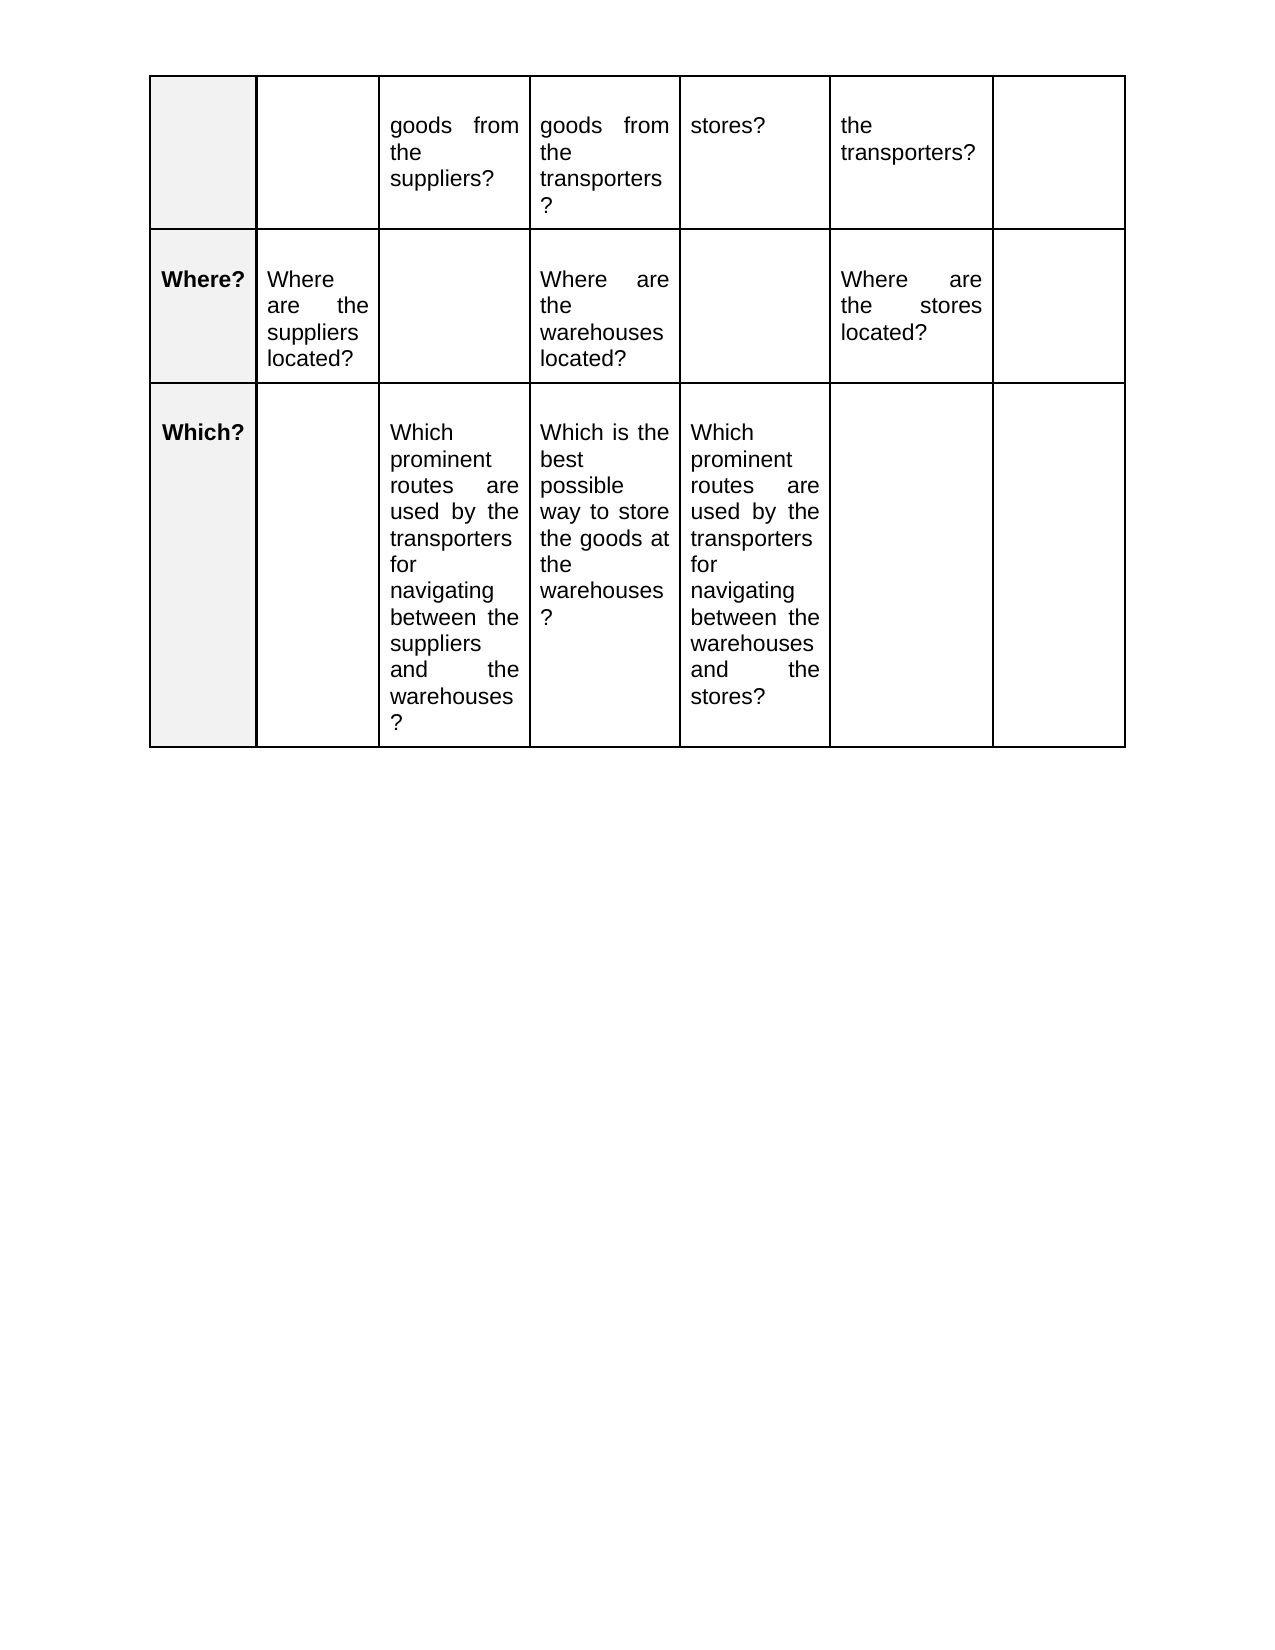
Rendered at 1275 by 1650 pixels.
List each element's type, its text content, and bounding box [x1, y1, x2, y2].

table_cell [994, 384, 1124, 746]
table_cell stores? [681, 77, 829, 228]
table_cell Which? [151, 384, 255, 746]
table_cell Which is the best possible way to store the goods at the warehouses? [531, 384, 679, 746]
table_cell goods from the suppliers? [380, 77, 529, 228]
table_cell Where are the warehouses located? [531, 230, 679, 382]
table_cell [258, 384, 378, 746]
table_cell Where are the suppliers located? [258, 230, 378, 382]
table_cell [831, 384, 992, 746]
table_cell [258, 77, 378, 228]
table_cell Which prominent routes are used by the transporters for navigating between the suppliers and the warehouses? [380, 384, 529, 746]
table_cell goods from the transporters? [531, 77, 679, 228]
table_cell [994, 230, 1124, 382]
table_cell Which prominent routes are used by the transporters for navigating between the warehouses and the stores? [681, 384, 829, 746]
table_cell Where are the stores located? [831, 230, 992, 382]
table_cell the transporters? [831, 77, 992, 228]
table_cell [994, 77, 1124, 228]
table_cell [151, 77, 255, 228]
table_cell Where? [151, 230, 255, 382]
table_cell [681, 230, 829, 382]
table_cell [380, 230, 529, 382]
